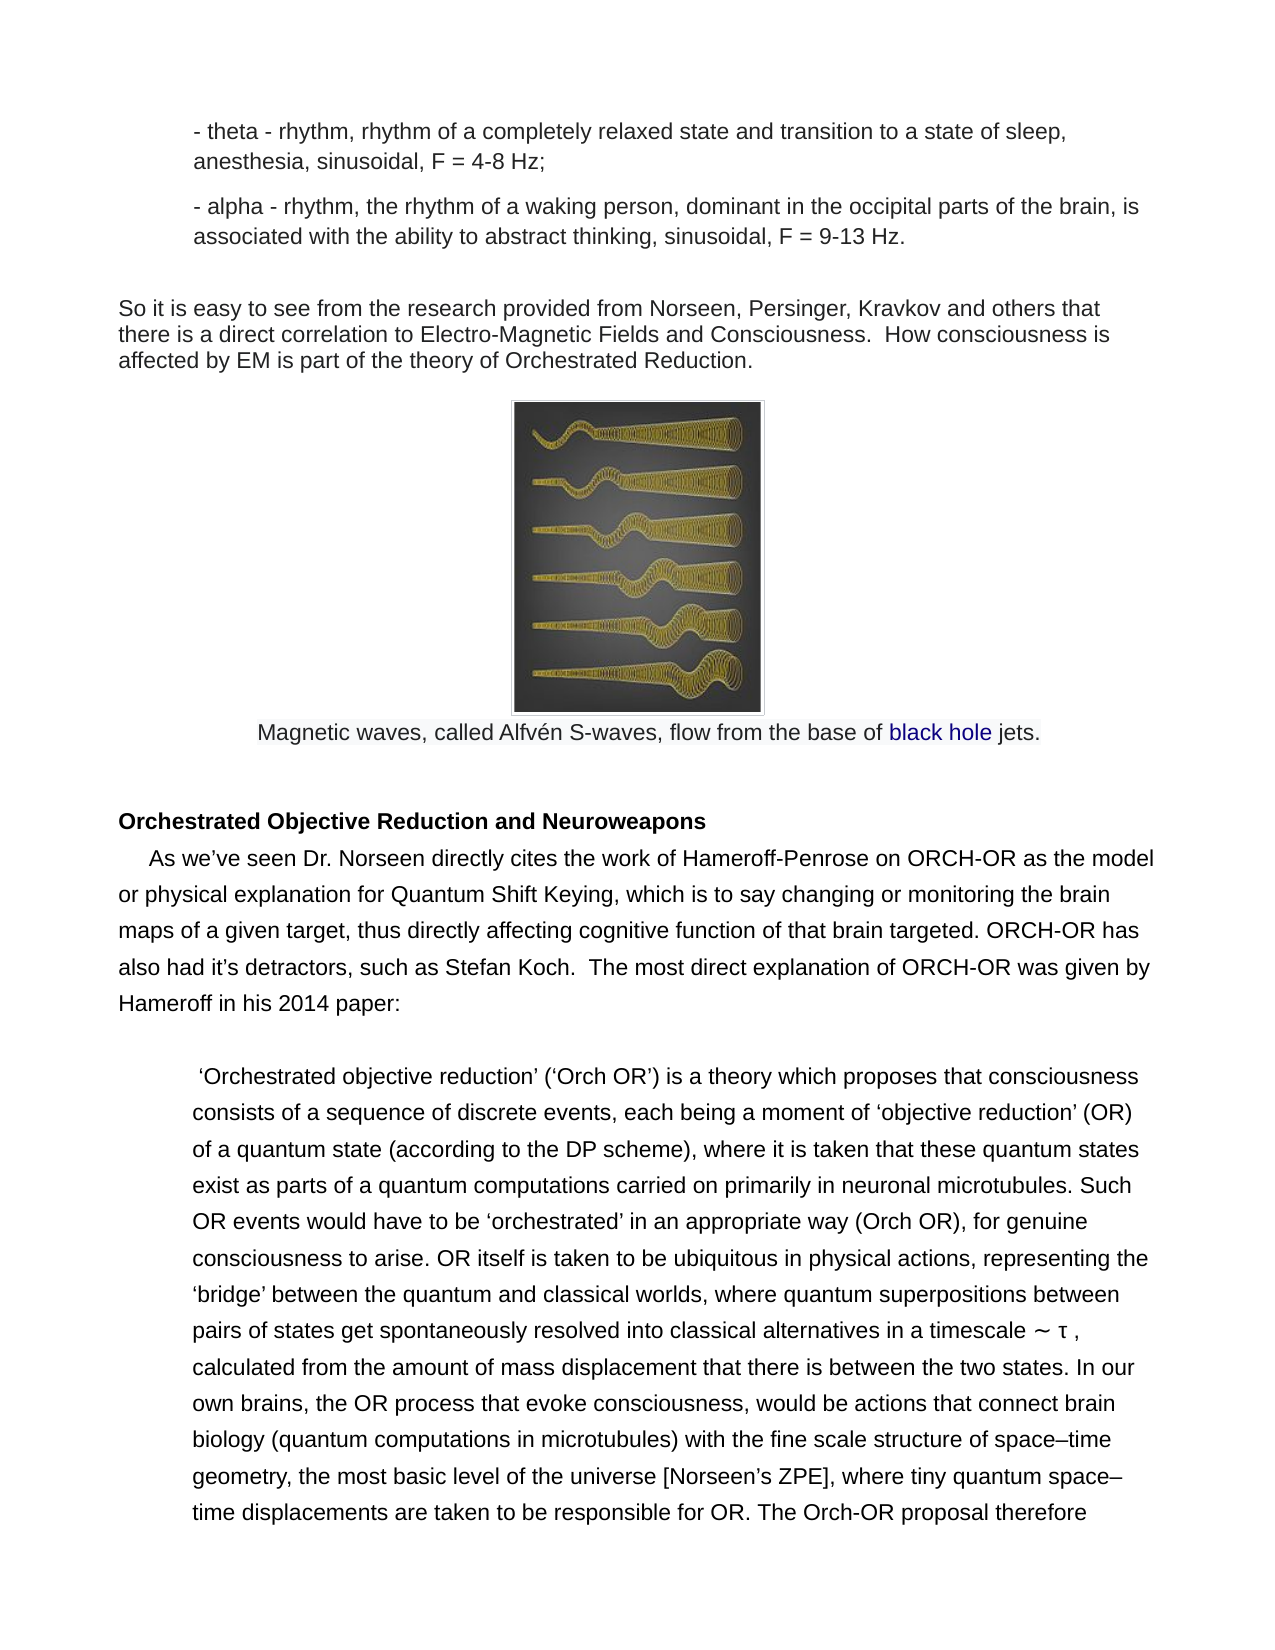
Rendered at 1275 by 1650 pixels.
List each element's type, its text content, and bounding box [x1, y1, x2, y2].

text - alpha - rhythm, the rhythm of a waking person, dominant in the occipital parts of the brain, is associated with the ability to abstract thinking, sinusoidal, F = 9-13 Hz. [193, 193, 1157, 250]
picture [514, 402, 761, 712]
text Magnetic waves, called Alfvén S-waves, flow from the base of black hole jets. [122, 719, 1157, 745]
text ‘Orchestrated objective reduction’ (‘Orch OR’) is a theory which proposes that consciousness consists of a sequence of discrete events, each being a moment of ‘objective reduction’ (OR) of a quantum state (according to the DP scheme), where it is taken that these quantum states exist as parts of a quantum computations carried on primarily in neuronal microtubules. Such OR events would have to be ‘orchestrated’ in an appropriate way (Orch OR), for genuine consciousness to arise. OR itself is taken to be ubiquitous in physical actions, representing the ‘bridge’ between the quantum and classical worlds, where quantum superpositions between pairs of states get spontaneously resolved into classical alternatives in a timescale ∼ τ , calculated from the amount of mass displacement that there is between the two states. In our own brains, the OR process that evoke consciousness, would be actions that connect brain biology (quantum computations in microtubules) with the fine scale structure of space–time geometry, the most basic level of the universe [Norseen’s ZPE], where tiny quantum space–time displacements are taken to be responsible for OR. The Orch-OR proposal therefore [192, 1063, 1157, 1525]
text As we’ve seen Dr. Norseen directly cites the work of Hameroff-Penrose on ORCH-OR as the model or physical explanation for Quantum Shift Keying, which is to say changing or monitoring the brain maps of a given target, thus directly affecting cognitive function of that brain targeted. ORCH-OR has also had it’s detractors, such as Stefan Koch. The most direct explanation of ORCH-OR was given by Hameroff in his 2014 paper: [118, 845, 1157, 1016]
text Orchestrated Objective Reduction and Neuroweapons [118, 808, 1157, 835]
text - theta - rhythm, rhythm of a completely relaxed state and transition to a state of sleep, anesthesia, sinusoidal, F = 4-8 Hz; [193, 118, 1157, 175]
text So it is easy to see from the research provided from Norseen, Persinger, Kravkov and others that there is a direct correlation to Electro-Magnetic Fields and Consciousness. How consciousness is affected by EM is part of the theory of Orchestrated Reduction. [118, 294, 1157, 373]
